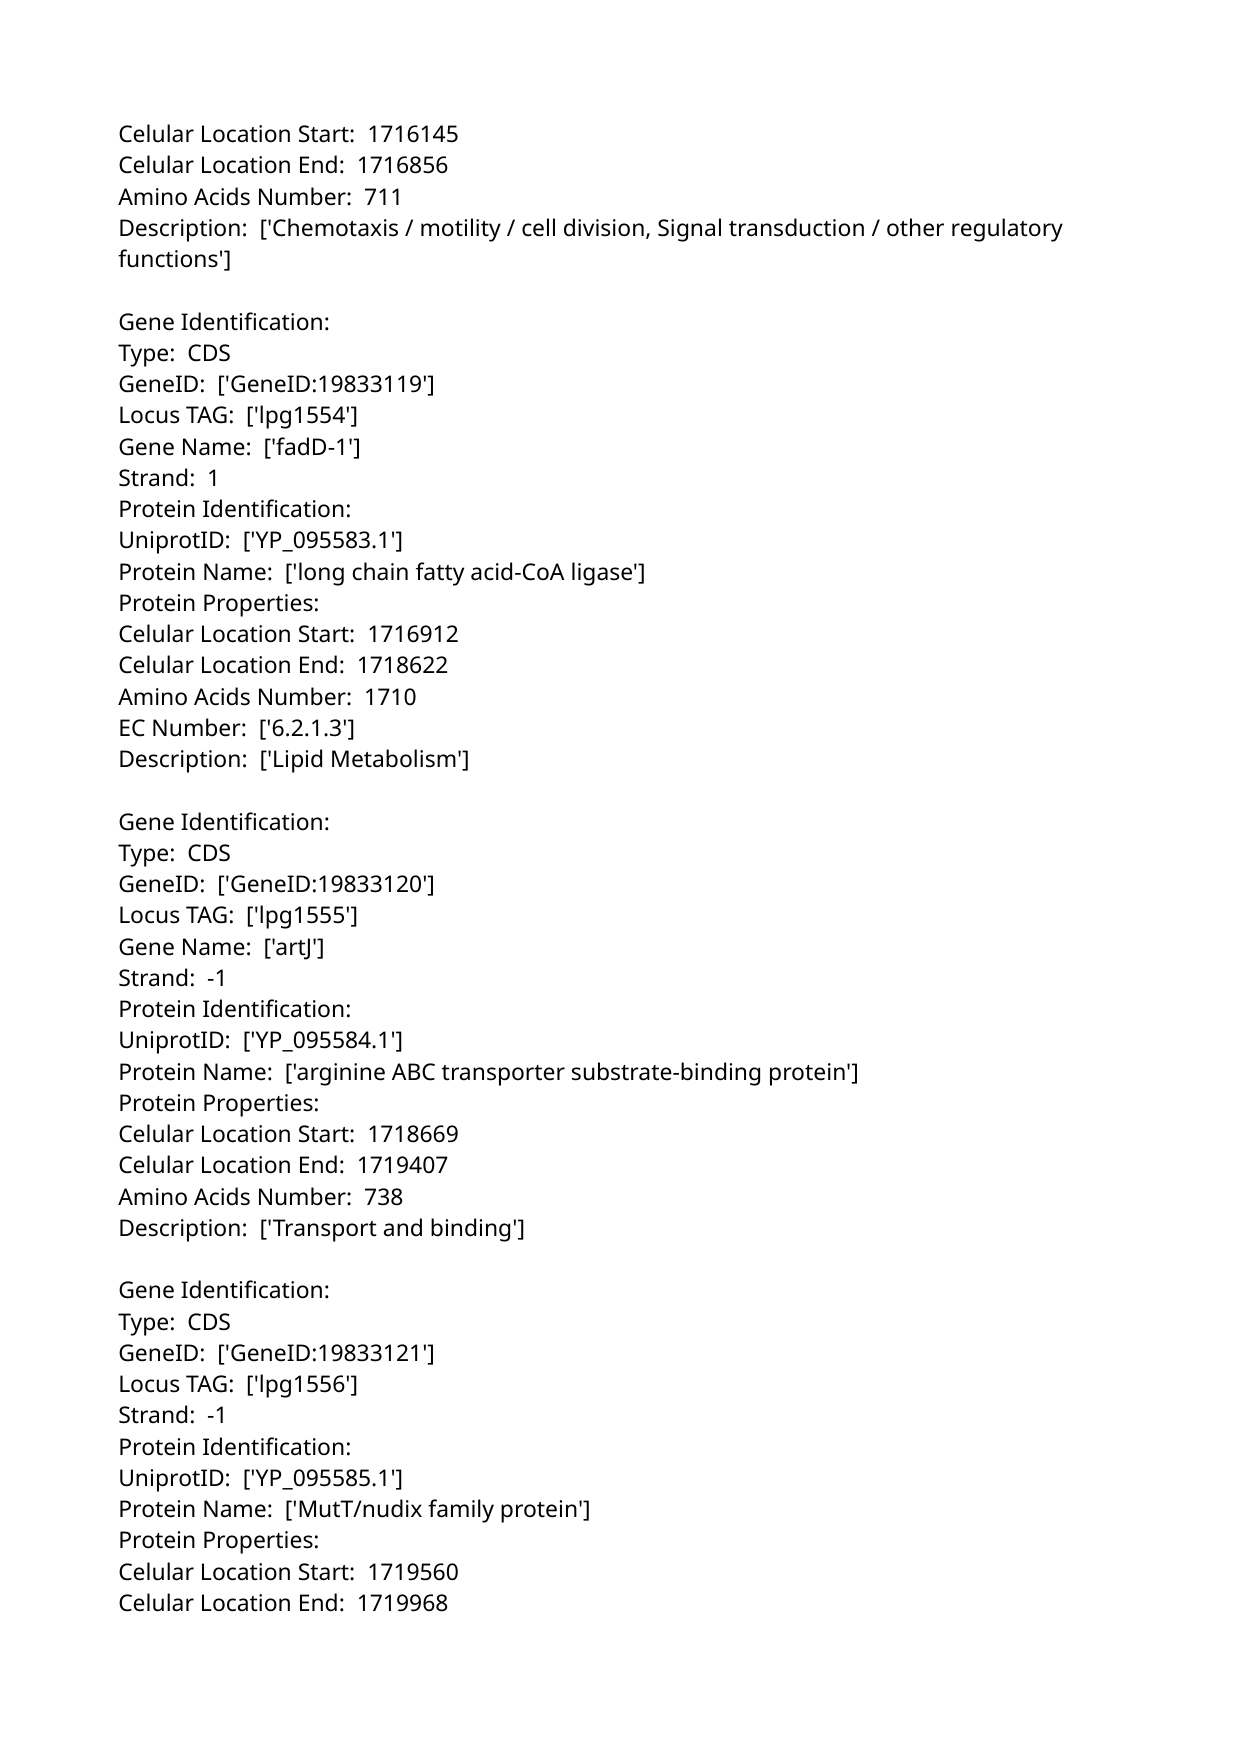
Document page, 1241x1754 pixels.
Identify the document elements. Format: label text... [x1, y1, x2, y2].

text UniprotID: ['YP_095585.1'] [118, 1462, 1122, 1493]
text GeneID: ['GeneID:19833119'] [118, 368, 1122, 399]
text Celular Location End: 1719968 [118, 1587, 1122, 1618]
text Locus TAG: ['lpg1556'] [118, 1368, 1122, 1399]
text Celular Location End: 1719407 [118, 1149, 1122, 1181]
text Protein Identification: [118, 1431, 1122, 1462]
text Gene Name: ['artJ'] [118, 931, 1122, 962]
text Protein Properties: [118, 1087, 1122, 1118]
text Protein Name: ['long chain fatty acid-CoA ligase'] [118, 556, 1122, 587]
text Protein Properties: [118, 1524, 1122, 1556]
text Protein Identification: [118, 993, 1122, 1024]
text Gene Identification: [118, 806, 1122, 837]
text Protein Name: ['arginine ABC transporter substrate-binding protein'] [118, 1056, 1122, 1087]
text GeneID: ['GeneID:19833120'] [118, 868, 1122, 899]
text Gene Identification: [118, 306, 1122, 337]
text Description: ['Lipid Metabolism'] [118, 743, 1122, 774]
text Locus TAG: ['lpg1555'] [118, 899, 1122, 931]
text Strand: -1 [118, 1399, 1122, 1431]
text Type: CDS [118, 837, 1122, 868]
text Celular Location End: 1718622 [118, 649, 1122, 681]
text Protein Properties: [118, 587, 1122, 618]
text Gene Identification: [118, 1274, 1122, 1306]
text Amino Acids Number: 1710 [118, 681, 1122, 712]
text Celular Location Start: 1719560 [118, 1556, 1122, 1587]
text EC Number: ['6.2.1.3'] [118, 712, 1122, 743]
text Type: CDS [118, 337, 1122, 368]
text UniprotID: ['YP_095583.1'] [118, 524, 1122, 556]
text Description: ['Chemotaxis / motility / cell division, Signal transduction / other regulatory functions'] [118, 212, 1122, 274]
text Locus TAG: ['lpg1554'] [118, 399, 1122, 431]
text Protein Name: ['MutT/nudix family protein'] [118, 1493, 1122, 1524]
text Celular Location Start: 1718669 [118, 1118, 1122, 1149]
text UniprotID: ['YP_095584.1'] [118, 1024, 1122, 1056]
text Celular Location Start: 1716145 [118, 118, 1122, 149]
text Strand: -1 [118, 962, 1122, 993]
text Description: ['Transport and binding'] [118, 1212, 1122, 1243]
text Type: CDS [118, 1306, 1122, 1337]
text Amino Acids Number: 738 [118, 1181, 1122, 1212]
text Celular Location End: 1716856 [118, 149, 1122, 181]
text Strand: 1 [118, 462, 1122, 493]
text Protein Identification: [118, 493, 1122, 524]
text Amino Acids Number: 711 [118, 181, 1122, 212]
text Gene Name: ['fadD-1'] [118, 431, 1122, 462]
text GeneID: ['GeneID:19833121'] [118, 1337, 1122, 1368]
text Celular Location Start: 1716912 [118, 618, 1122, 649]
